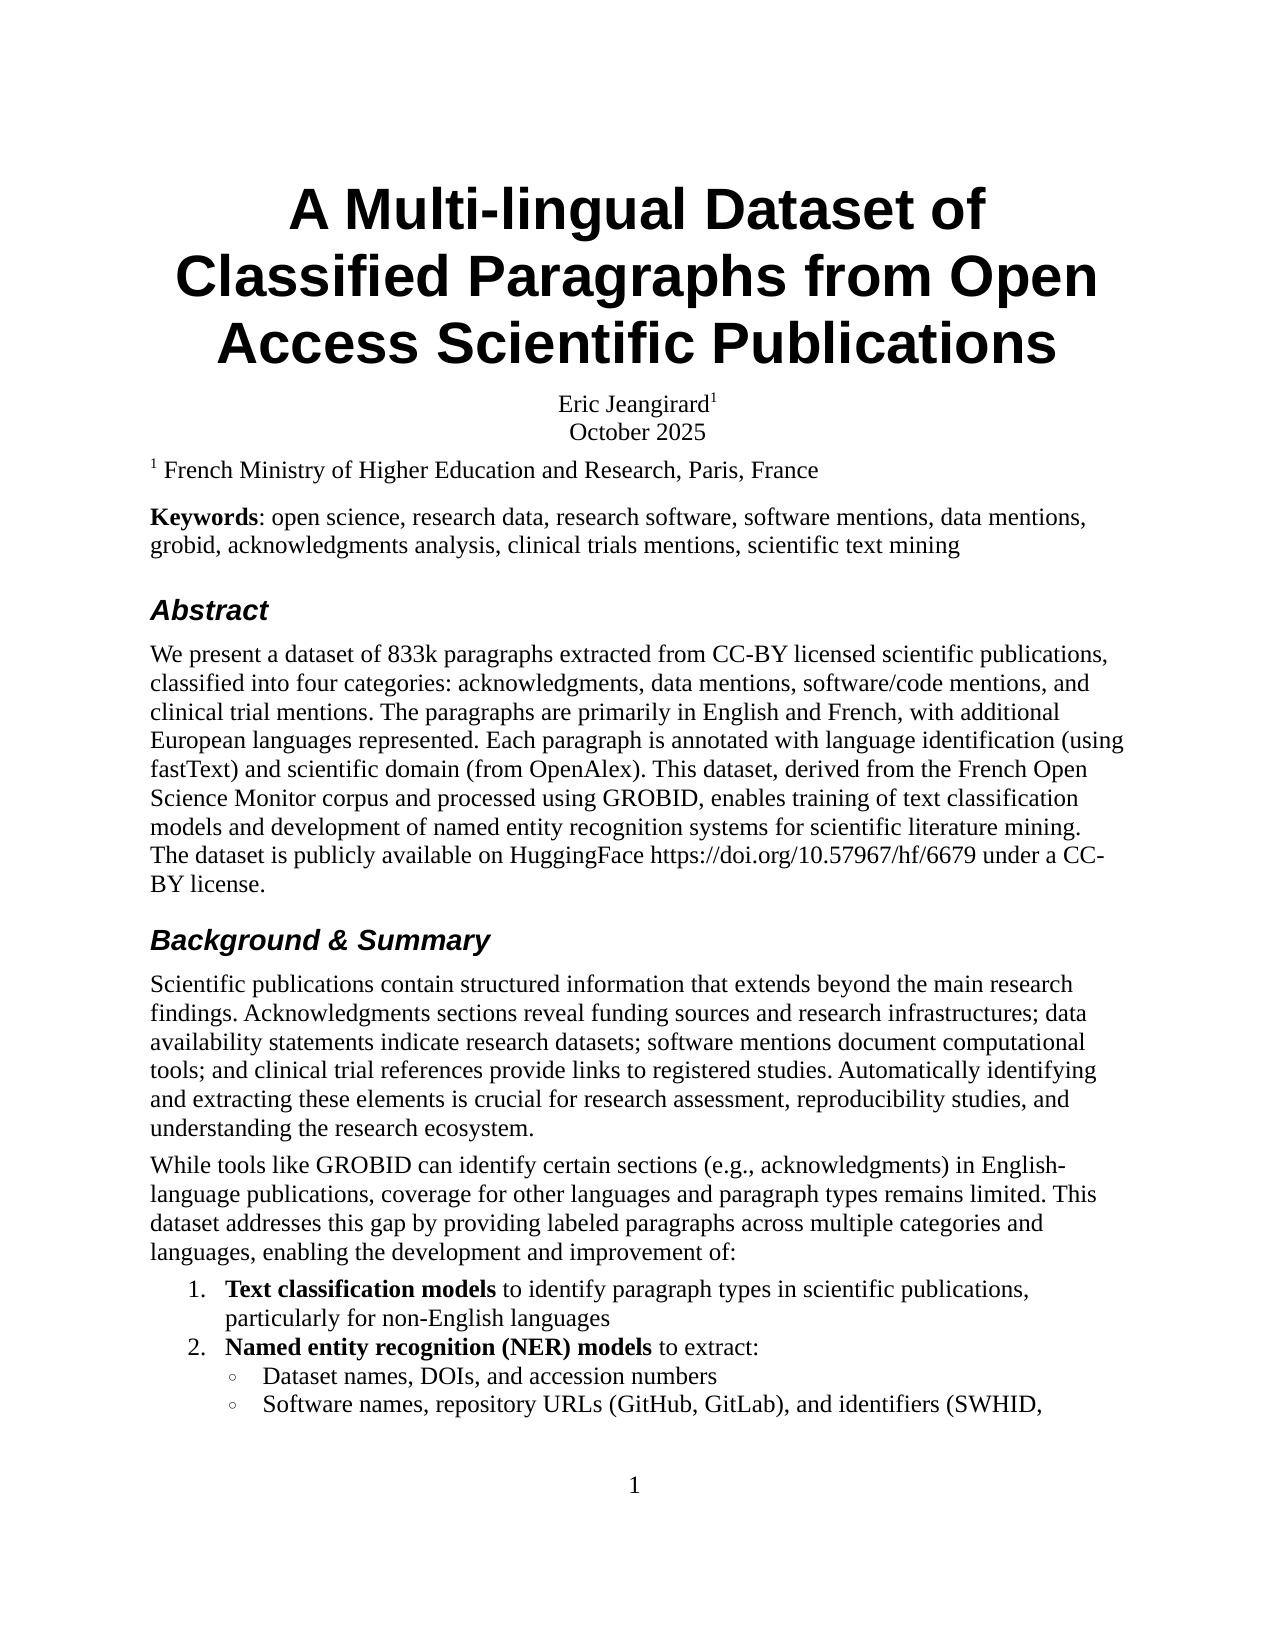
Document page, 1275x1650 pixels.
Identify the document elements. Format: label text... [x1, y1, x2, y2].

list Software names, repository URLs (GitHub, GitLab), and identifiers (SWHID, [225, 1389, 1125, 1418]
subtitle Background & Summary [150, 923, 1125, 957]
text 1 French Ministry of Higher Education and Research, Paris, France [150, 455, 1125, 484]
list Dataset names, DOIs, and accession numbers [225, 1361, 1125, 1389]
text While tools like GROBID can identify certain sections (e.g., acknowledgments) in English-language publications, coverage for other languages and paragraph types remains limited. This dataset addresses this gap by providing labeled paragraphs across multiple categories and languages, enabling the development and improvement of: [150, 1151, 1125, 1266]
text We present a dataset of 833k paragraphs extracted from CC-BY licensed scientific publications, classified into four categories: acknowledgments, data mentions, software/code mentions, and clinical trial mentions. The paragraphs are primarily in English and French, with additional European languages represented. Each paragraph is annotated with language identification (using fastText) and scientific domain (from OpenAlex). This dataset, derived from the French Open Science Monitor corpus and processed using GROBID, enables training of text classification models and development of named entity recognition systems for scientific literature mining. The dataset is publicly available on HuggingFace https://doi.org/10.57967/hf/6679 under a CC-BY license. [150, 639, 1125, 898]
text Eric Jeangirard1 [150, 389, 1125, 417]
list Text classification models to identify paragraph types in scientific publications, particularly for non-English languages [187, 1274, 1125, 1332]
list Named entity recognition (NER) models to extract: [187, 1332, 1125, 1361]
subtitle Abstract [150, 593, 1125, 627]
text Keywords: open science, research data, research software, software mentions, data mentions, grobid, acknowledgments analysis, clinical trials mentions, scientific text mining [150, 502, 1125, 559]
text Scientific publications contain structured information that extends beyond the main research findings. Acknowledgments sections reveal funding sources and research infrastructures; data availability statements indicate research datasets; software mentions document computational tools; and clinical trial references provide links to registered studies. Automatically identifying and extracting these elements is crucial for research assessment, reproducibility studies, and understanding the research ecosystem. [150, 969, 1125, 1142]
title A Multi-lingual Dataset of Classified Paragraphs from Open Access Scientific Publications [150, 175, 1125, 376]
text October 2025 [150, 417, 1125, 446]
